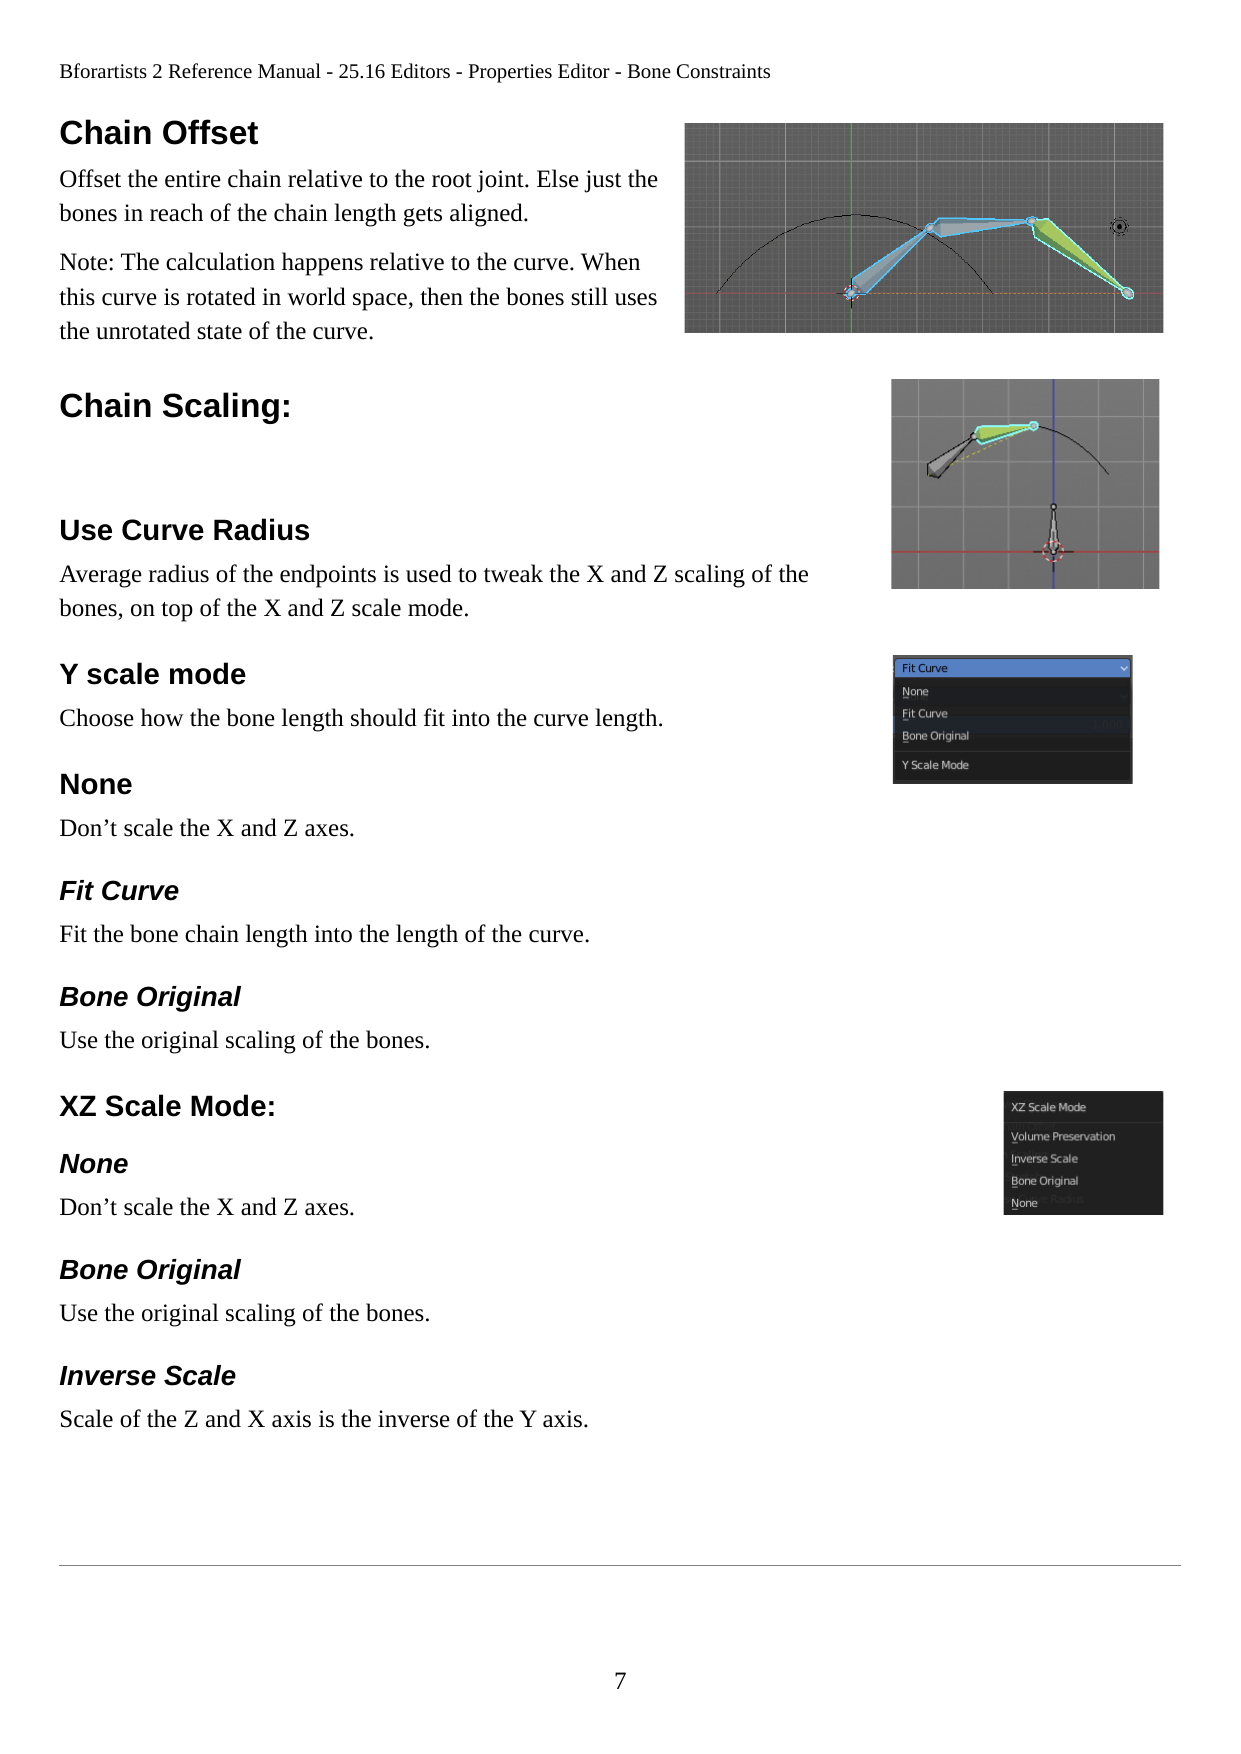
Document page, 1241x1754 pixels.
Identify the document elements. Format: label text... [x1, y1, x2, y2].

subtitle Bone Original [59, 1253, 1181, 1285]
picture [891, 379, 1160, 589]
subtitle [1160, 386, 1181, 425]
text Use the original scaling of the bones. [59, 1025, 1181, 1054]
text Average radius of the endpoints is used to tweak the X and Z scaling of the bones, on top of the X and Z scale mode. [59, 559, 1181, 622]
subtitle Fit Curve [59, 875, 1181, 907]
subtitle Bone Original [59, 981, 1181, 1013]
subtitle XZ Scale Mode: [59, 1089, 1181, 1122]
picture [1003, 1091, 1164, 1215]
subtitle Chain Scaling: [59, 386, 891, 425]
text Note: The calculation happens relative to the curve. When this curve is rotated in world space, then the bones still uses the unrotated state of the curve. [59, 247, 1181, 345]
text Fit the bone chain length into the length of the curve. [59, 919, 1181, 948]
text [1133, 703, 1181, 732]
text Scale of the Z and X axis is the inverse of the Y axis. [59, 1404, 1181, 1432]
subtitle Chain Offset [59, 113, 1181, 151]
subtitle [1160, 513, 1181, 546]
subtitle Y scale mode [59, 657, 892, 691]
subtitle None [59, 767, 1181, 801]
subtitle [1133, 657, 1181, 691]
picture [684, 123, 1164, 333]
subtitle Use Curve Radius [59, 513, 891, 546]
subtitle Inverse Scale [59, 1359, 1181, 1391]
subtitle None [59, 1147, 1003, 1179]
text Don’t scale the X and Z axes. [59, 1192, 1181, 1221]
text Choose how the bone length should fit into the curve length. [59, 703, 892, 732]
text Don’t scale the X and Z axes. [59, 813, 1181, 842]
text Offset the entire chain relative to the root joint. Else just the bones in reach of the chain length gets aligned. [59, 164, 684, 227]
subtitle [1164, 1147, 1181, 1179]
text Use the original scaling of the bones. [59, 1298, 1181, 1327]
picture [892, 655, 1133, 784]
